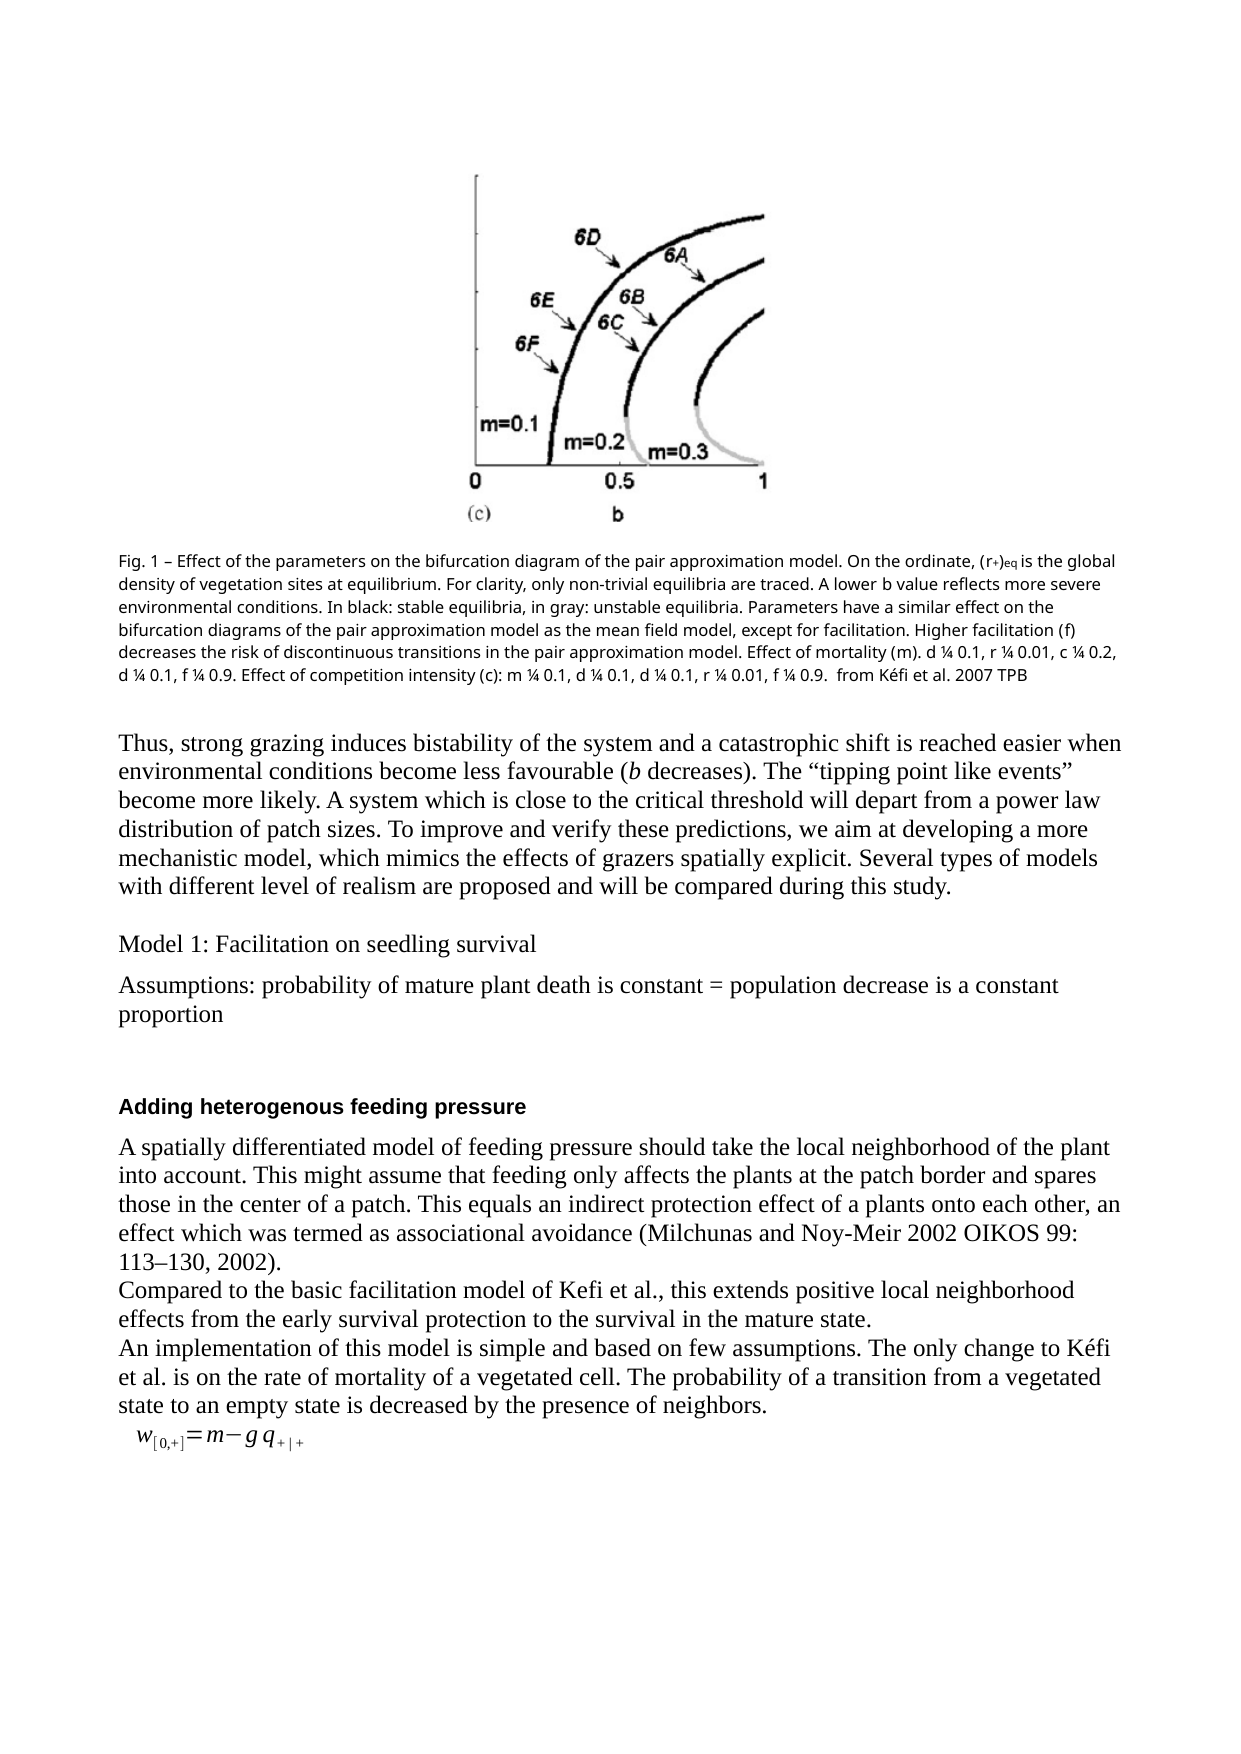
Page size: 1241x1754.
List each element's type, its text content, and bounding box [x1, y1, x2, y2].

text Thus, strong grazing induces bistability of the system and a catastrophic shift is reached easier when environmental conditions become less favourable (b decreases). The “tipping point like events” become more likely. A system which is close to the critical threshold will depart from a power law distribution of patch sizes. To improve and verify these predictions, we aim at developing a more mechanistic model, which mimics the effects of grazers spatially explicit. Several types of models with different level of realism are proposed and will be compared during this study. [118, 728, 1122, 900]
text Fig. 1 – Effect of the parameters on the bifurcation diagram of the pair approximation model. On the ordinate, (r+)eq is the global density of vegetation sites at equilibrium. For clarity, only non-trivial equilibria are traced. A lower b value reflects more severe environmental conditions. In black: stable equilibria, in gray: unstable equilibria. Parameters have a similar effect on the bifurcation diagrams of the pair approximation model as the mean field model, except for facilitation. Higher facilitation (f) decreases the risk of discontinuous transitions in the pair approximation model. Effect of mortality (m). d ¼ 0.1, r ¼ 0.01, c ¼ 0.2, d ¼ 0.1, f ¼ 0.9. Effect of competition intensity (c): m ¼ 0.1, d ¼ 0.1, d ¼ 0.1, r ¼ 0.01, f ¼ 0.9. from Kéfi et al. 2007 TPB [118, 550, 1122, 686]
text Model 1: Facilitation on seedling survival [118, 929, 1122, 958]
subtitle Adding heterogenous feeding pressure [118, 1094, 1122, 1119]
text Compared to the basic facilitation model of Kefi et al., this extends positive local neighborhood effects from the early survival protection to the survival in the mature state. [118, 1275, 1122, 1333]
text A spatially differentiated model of feeding pressure should take the local neighborhood of the plant into account. This might assume that feeding only affects the plants at the patch border and spares those in the center of a patch. This equals an indirect protection effect of a plants onto each other, an effect which was termed as associational avoidance (Milchunas and Noy-Meir 2002 OIKOS 99: 113–130, 2002). [118, 1132, 1122, 1275]
text An implementation of this model is simple and based on few assumptions. The only change to Kéfi et al. is on the rate of mortality of a vegetated cell. The probability of a transition from a vegetated state to an empty state is decreased by the presence of neighbors. [118, 1333, 1122, 1419]
text Assumptions: probability of mature plant death is constant = population decrease is a constant proportion [118, 970, 1122, 1028]
